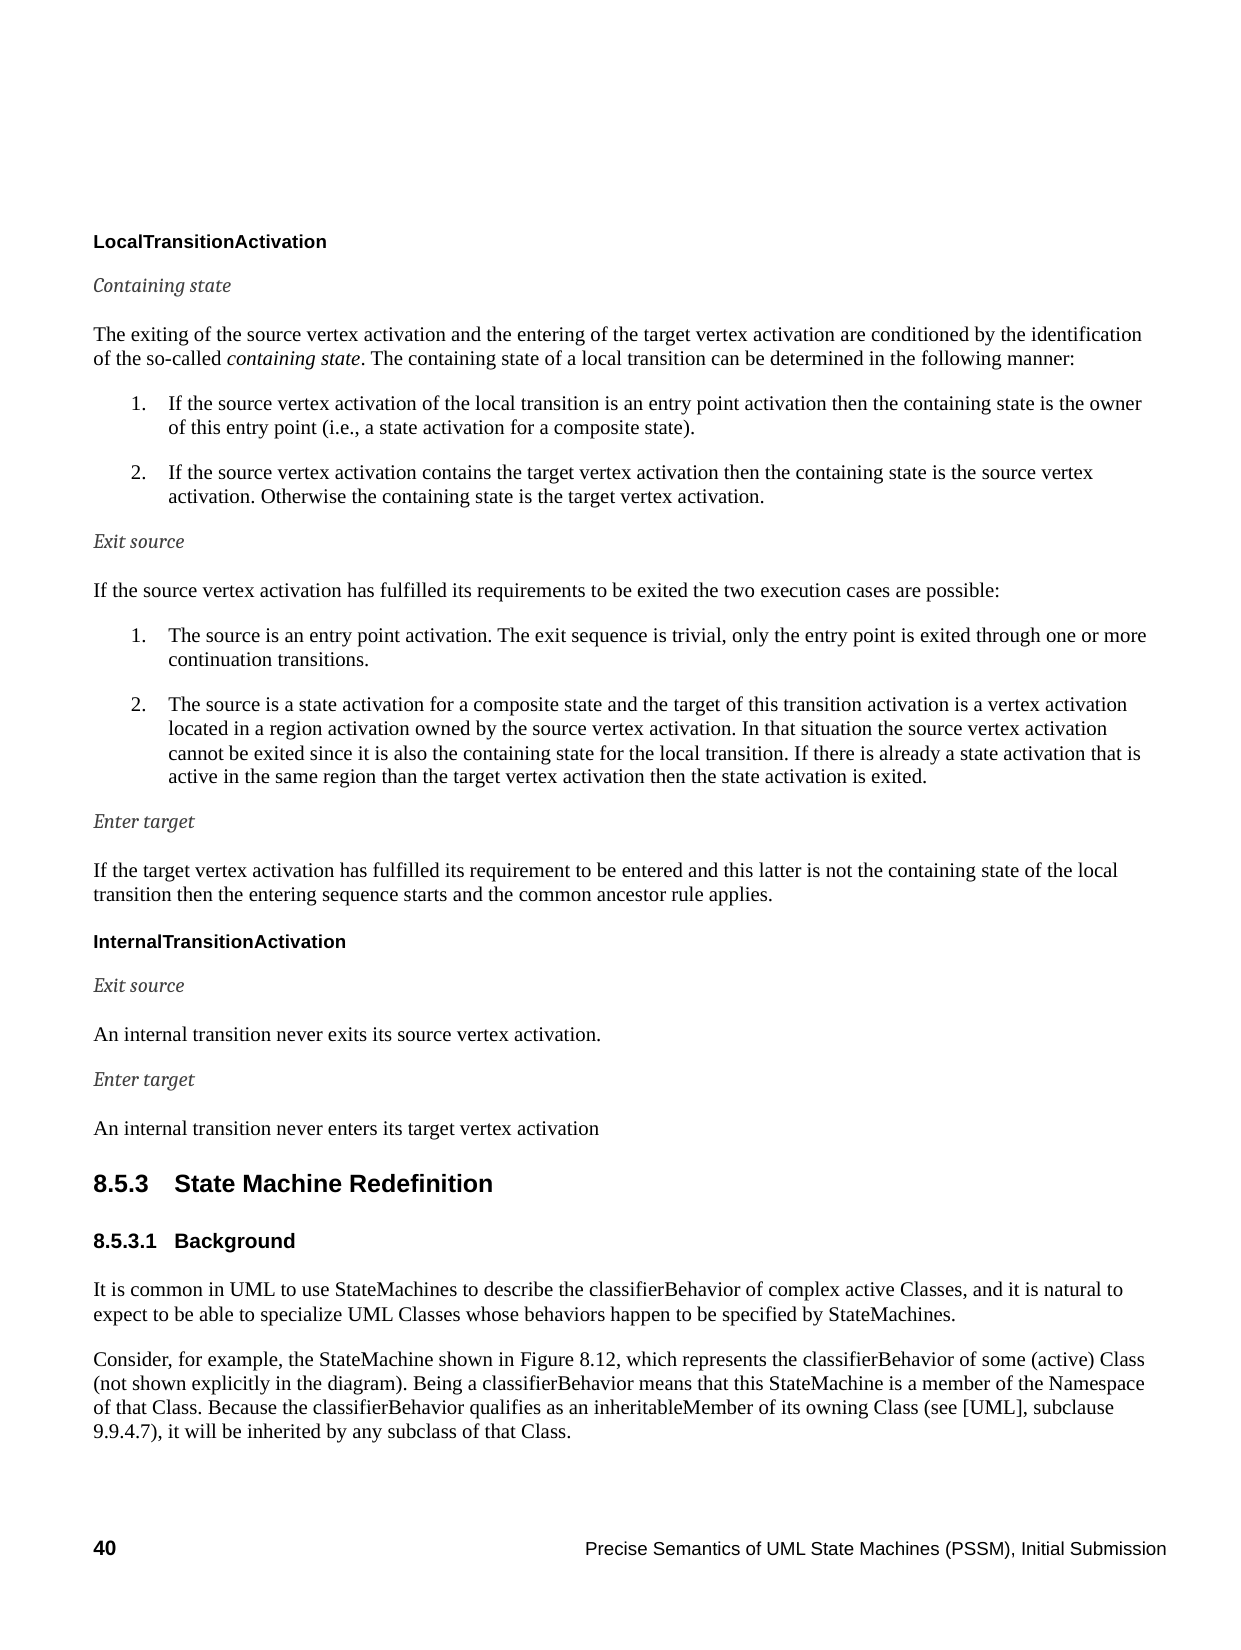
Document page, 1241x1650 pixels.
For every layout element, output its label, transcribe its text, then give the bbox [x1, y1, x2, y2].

subtitle Exit source [93, 529, 1164, 553]
subtitle Enter target [93, 1067, 1164, 1091]
text Consider, for example, the StateMachine shown in Figure 8.12, which represents the classifierBehavior of some (active) Class (not shown explicitly in the diagram). Being a classifierBehavior means that this StateMachine is a member of the Namespace of that Class. Because the classifierBehavior qualifies as an inheritableMember of its owning Class (see [UML], subclause 9.9.4.7), it will be inherited by any subclass of that Class. [93, 1347, 1164, 1443]
subtitle Containing state [93, 273, 1164, 297]
subtitle Exit source [93, 974, 1164, 998]
text It is common in UML to use StateMachines to describe the classifierBehavior of complex active Classes, and it is natural to expect to be able to specialize UML Classes whose behaviors happen to be specified by StateMachines. [93, 1277, 1164, 1326]
list The source is an entry point activation. The exit sequence is trivial, only the entry point is exited through one or more continuation transitions. [131, 623, 1164, 671]
list If the source vertex activation contains the target vertex activation then the containing state is the source vertex activation. Otherwise the containing state is the target vertex activation. [131, 460, 1164, 508]
text An internal transition never exits its source vertex activation. [93, 1022, 1164, 1046]
text The exiting of the source vertex activation and the entering of the target vertex activation are conditioned by the identification of the so-called containing state. The containing state of a local transition can be determined in the following manner: [93, 322, 1164, 370]
subtitle Background [93, 1227, 1164, 1252]
list The source is a state activation for a composite state and the target of this transition activation is a vertex activation located in a region activation owned by the source vertex activation. In that situation the source vertex activation cannot be exited since it is also the containing state for the local transition. If there is already a state activation that is active in the same region than the target vertex activation then the state activation is exited. [131, 692, 1164, 788]
subtitle LocalTransitionActivation [93, 231, 1164, 253]
subtitle Enter target [93, 809, 1164, 833]
subtitle State Machine Redefinition [93, 1169, 1164, 1198]
subtitle InternalTransitionActivation [93, 931, 1164, 953]
list If the source vertex activation of the local transition is an entry point activation then the containing state is the owner of this entry point (i.e., a state activation for a composite state). [131, 391, 1164, 439]
text If the source vertex activation has fulfilled its requirements to be exited the two execution cases are possible: [93, 578, 1164, 602]
text An internal transition never enters its target vertex activation [93, 1116, 1164, 1140]
text If the target vertex activation has fulfilled its requirement to be entered and this latter is not the containing state of the local transition then the entering sequence starts and the common ancestor rule applies. [93, 858, 1164, 906]
